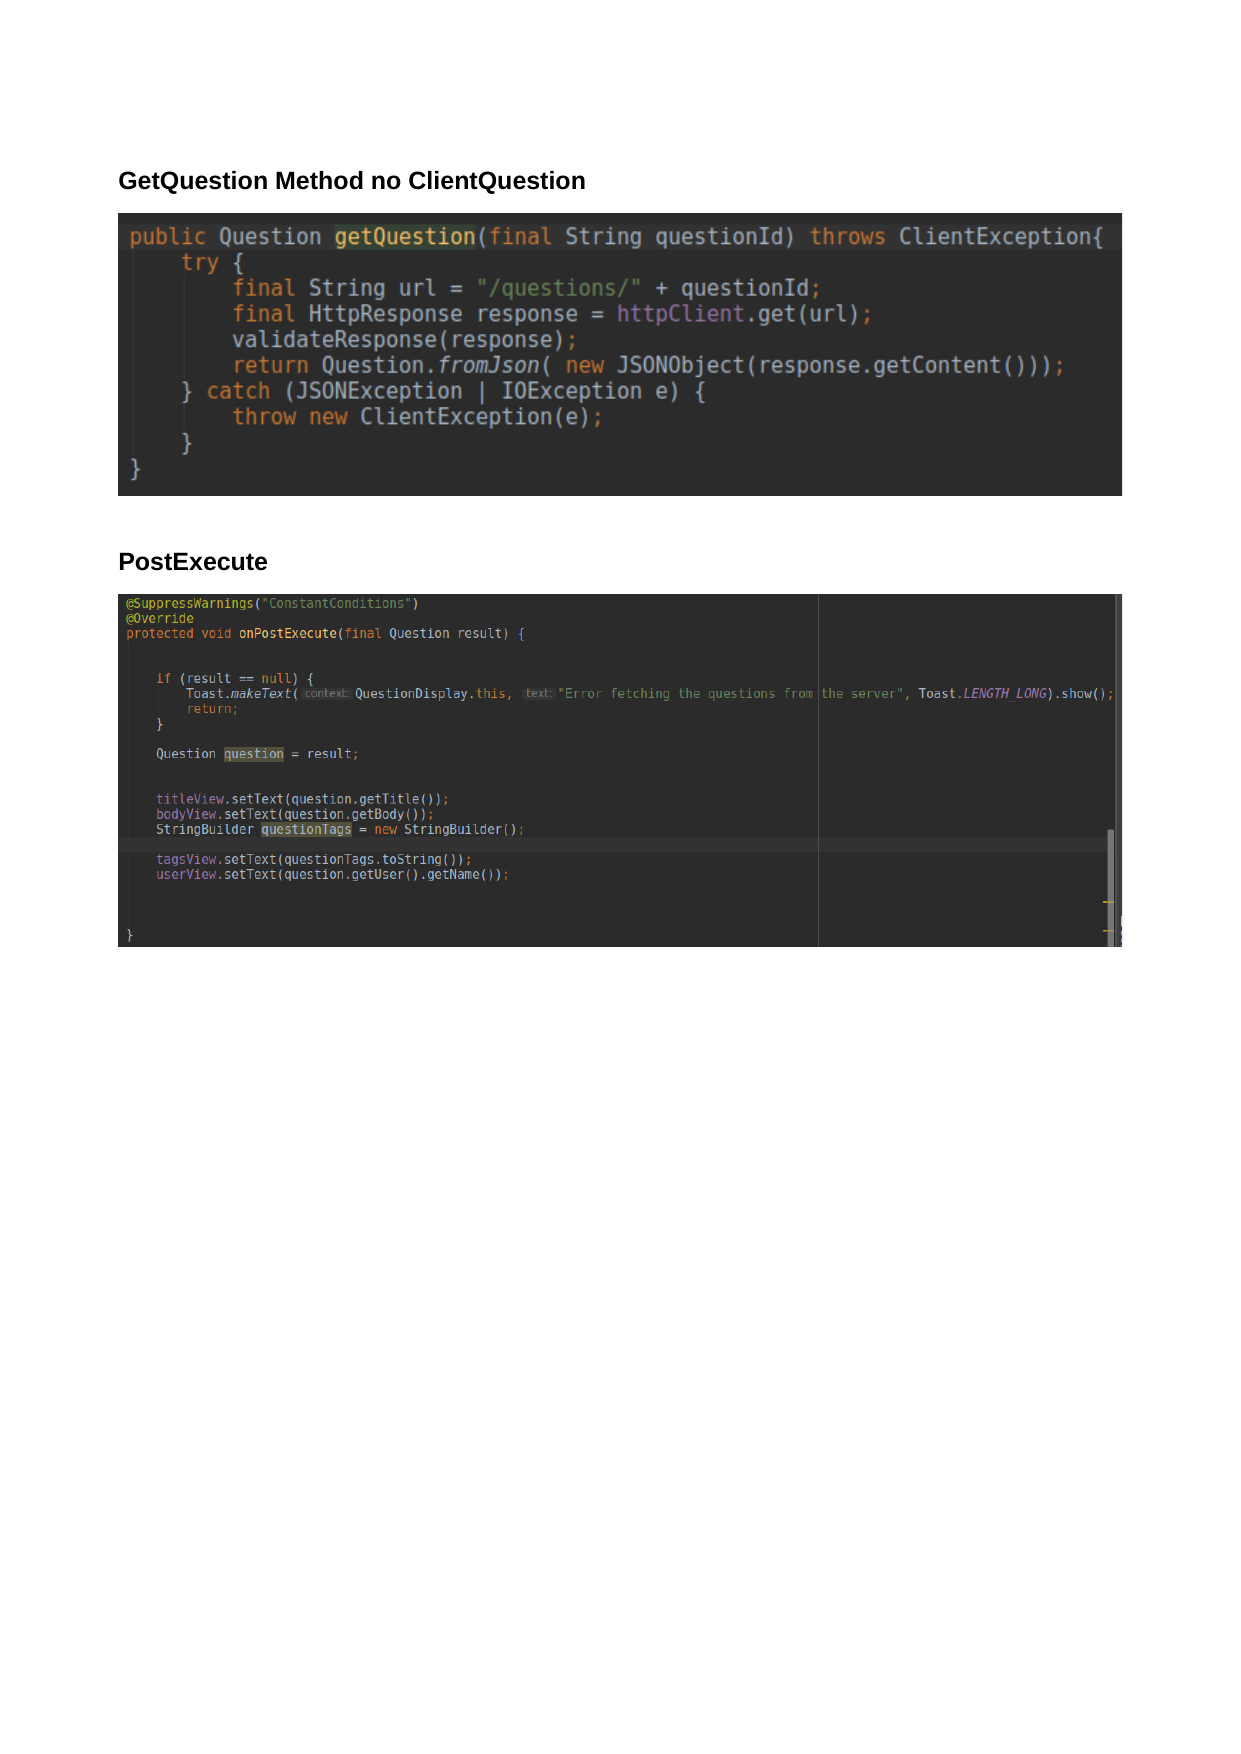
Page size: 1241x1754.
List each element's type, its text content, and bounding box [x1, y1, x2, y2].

text PostExecute [118, 547, 1122, 576]
picture [118, 594, 1123, 947]
text GetQuestion Method no ClientQuestion [118, 166, 1122, 194]
picture [118, 213, 1123, 496]
